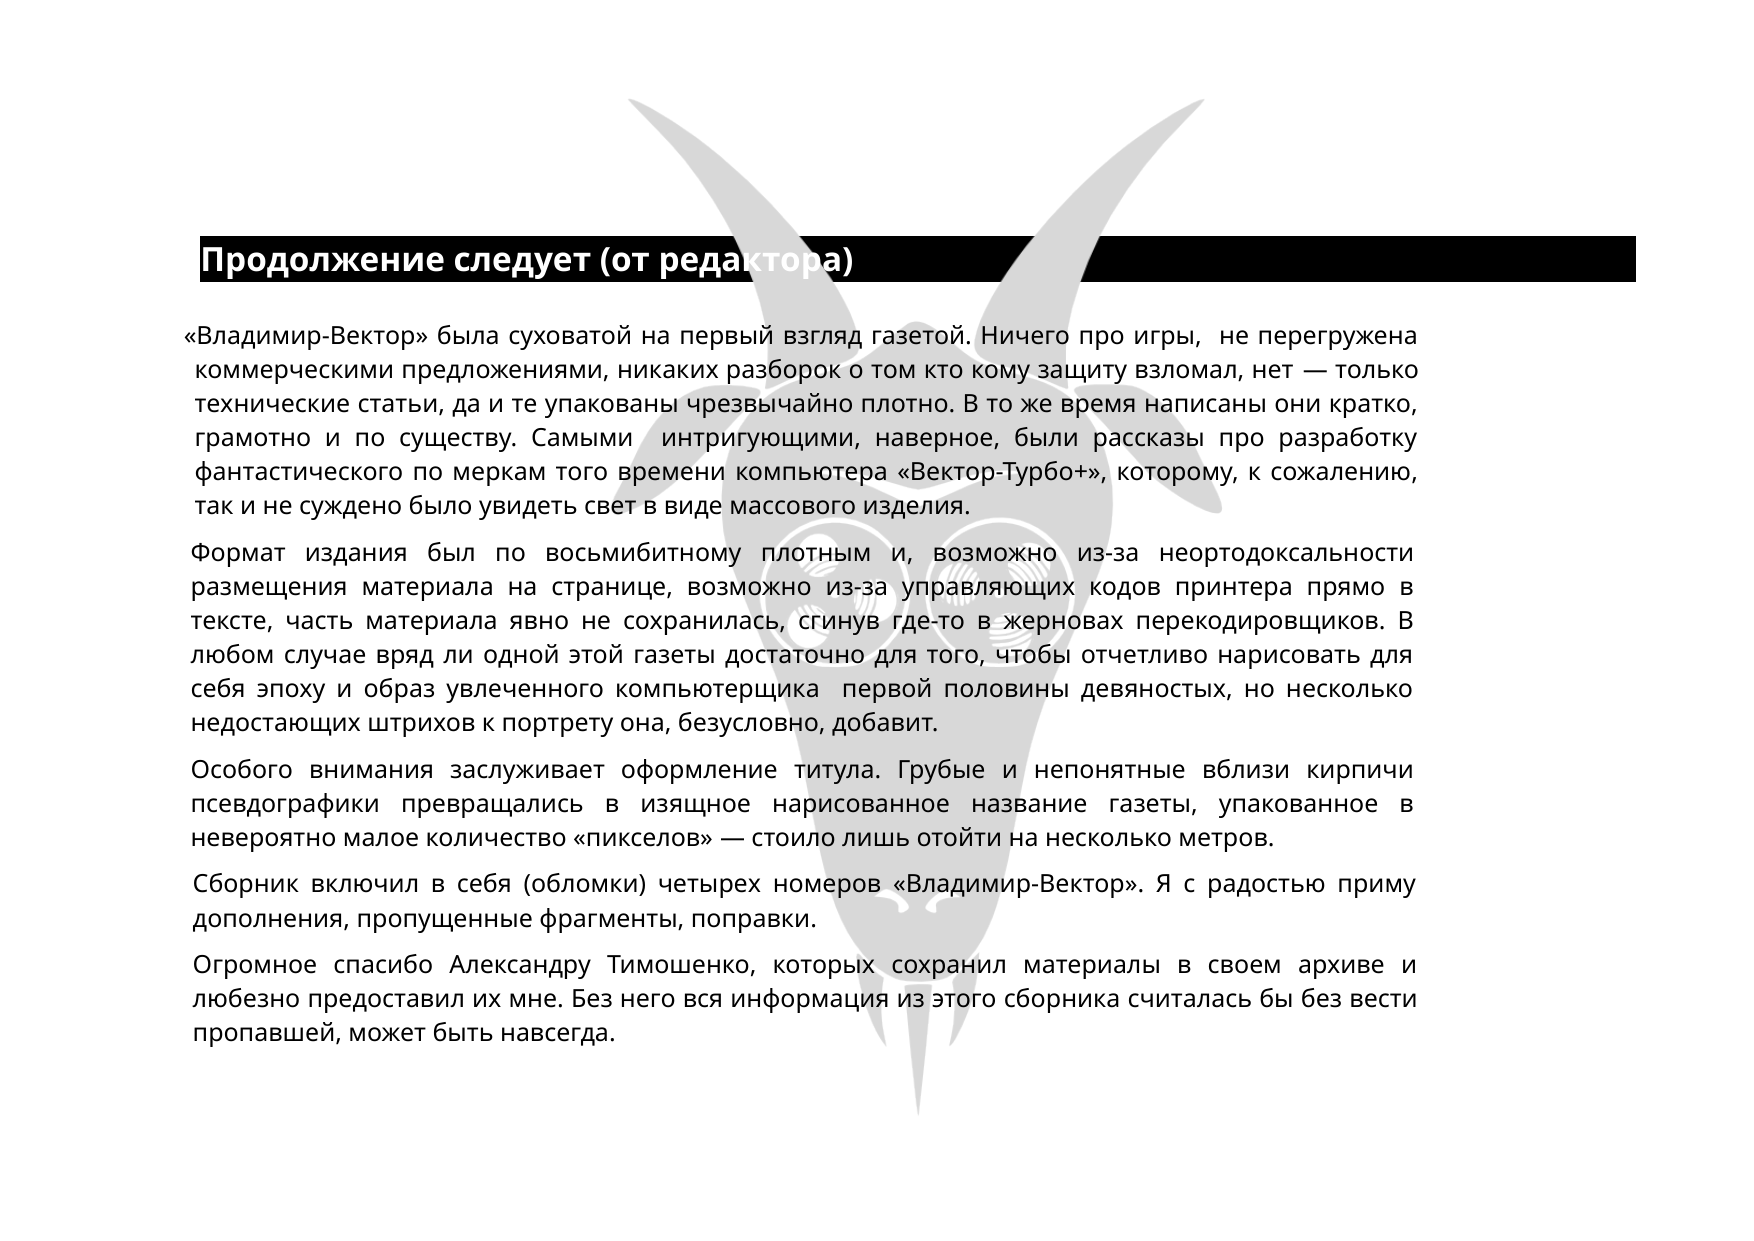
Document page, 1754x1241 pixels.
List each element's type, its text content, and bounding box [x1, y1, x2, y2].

text Особого внимания заслуживает оформление титула. Грубые и непонятные вблизи кирпичи псевдографики превращались в изящное нарисованное название газеты, упакованное в невероятно малое количество «пикселов» — стоило лишь отойти на несколько метров. [190, 751, 350, 854]
text Формат издания был по восьмибитному плотным и, возможно из-за неортодоксальности размещения материала на странице, возможно из-за управляющих кодов принтера прямо в тексте, часть материала явно не сохранилась, сгинув где-то в жерновах перекодировщиков. В любом случае вряд ли одной этой газеты достаточно для того, чтобы отчетливо нарисовать для себя эпоху и образ увлеченного компьютерщика первой половины девяностых, но несколько недостающих штрихов к портрету она, безусловно, добавит. [190, 534, 350, 739]
subtitle Продолжение следует (от редактора) [200, 236, 350, 282]
text «Владимир-Вектор» была суховатой на первый взгляд газетой. Ничего про игры, не перегружена коммерческими предложениями, никаких разборок о том кто кому защиту взломал, нет — только технические статьи, да и те упакованы чрезвычайно плотно. В то же время написаны они кратко, грамотно и по существу. Самыми интригующими, наверное, были рассказы про разработку фантастического по меркам того времени компьютера «Вектор-Турбо+», которому, к сожалению, так и не суждено было увидеть свет в виде массового изделия. [183, 318, 350, 522]
text Сборник включил в себя (обломки) четырех номеров «Владимир-Вектор». Я с радостью приму дополнения, пропущенные фрагменты, поправки. [192, 866, 350, 934]
subtitle Продолжение следует (от редактора) [1451, 236, 1636, 282]
text Огромное спасибо Александру Тимошенко, которых сохранил материалы в своем архиве и любезно предоставил их мне. Без него вся информация из этого сборника считалась бы без вести пропавшей, может быть навсегда. [192, 947, 350, 1049]
